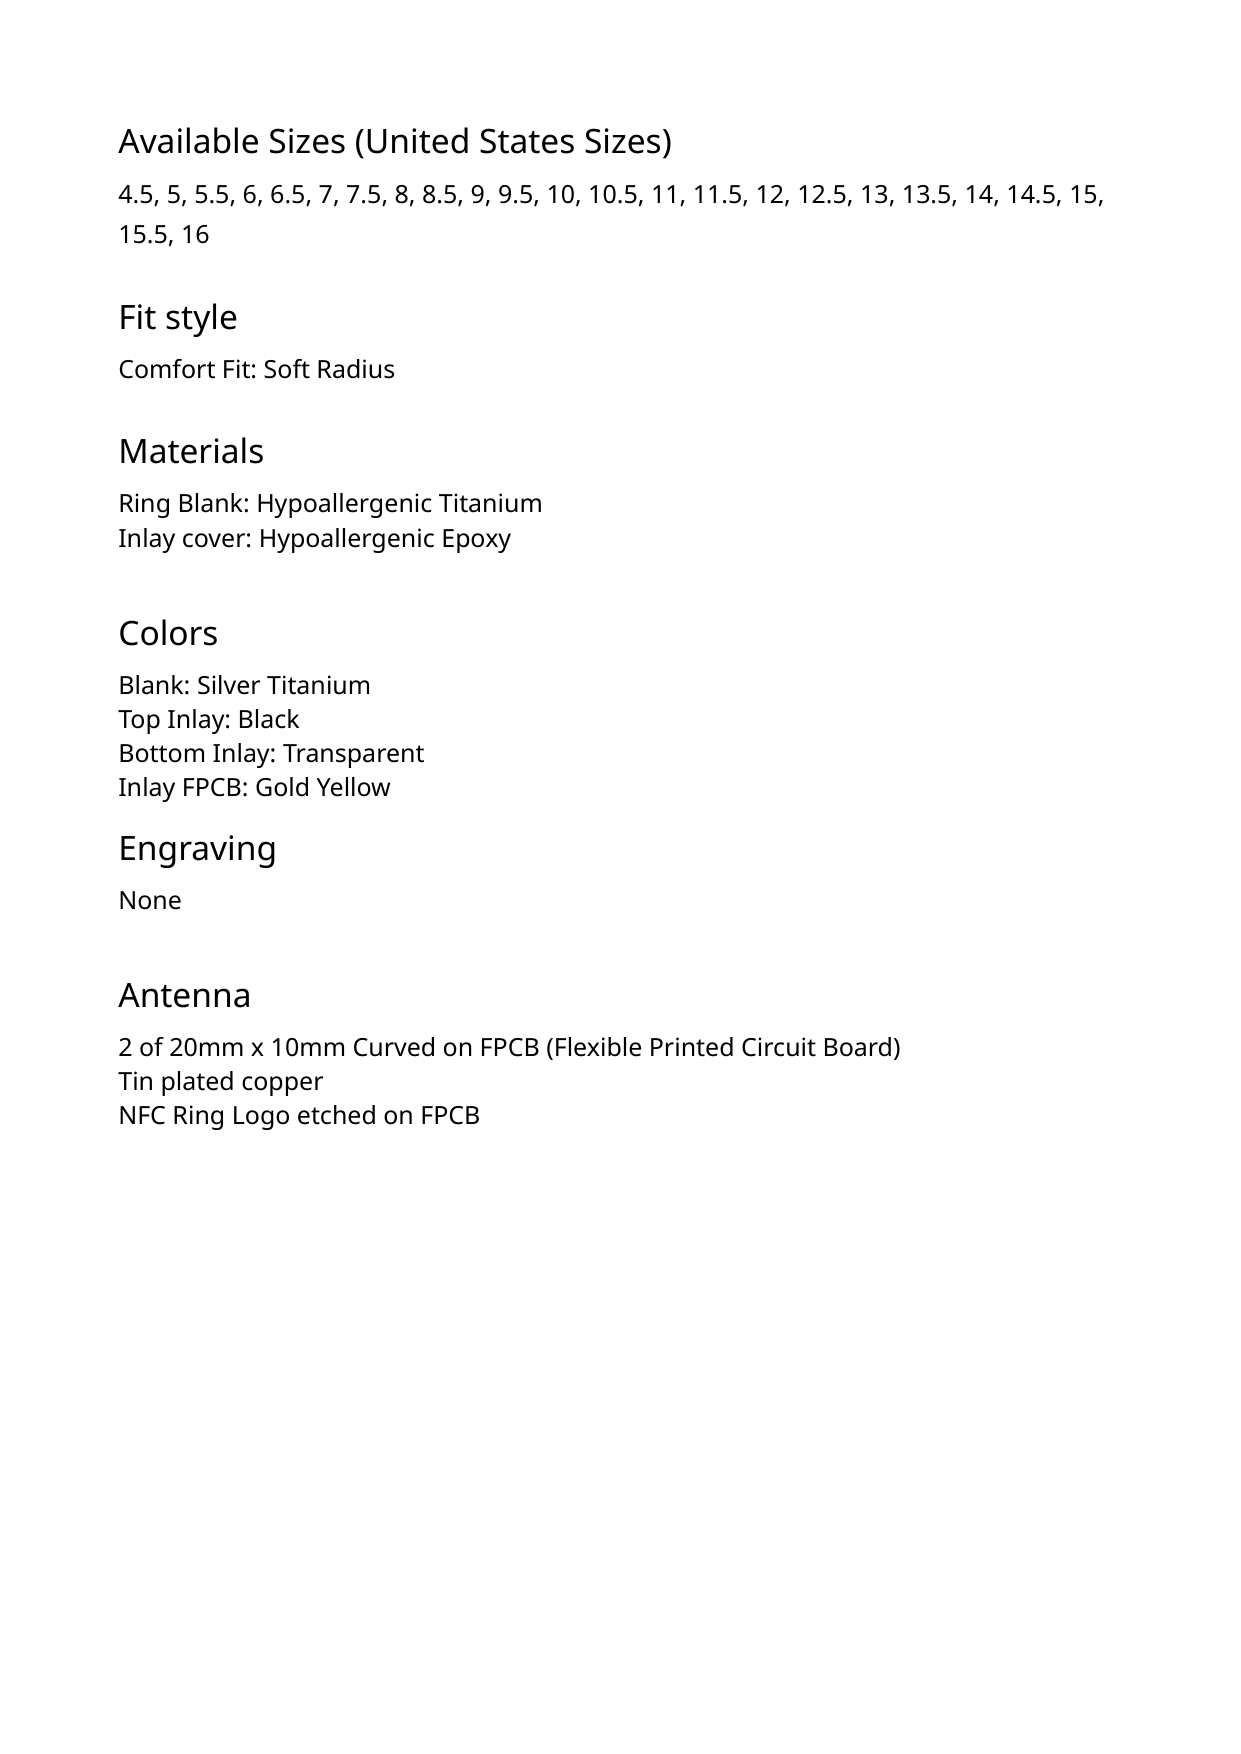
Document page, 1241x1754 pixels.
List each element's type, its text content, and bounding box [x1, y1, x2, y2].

text NFC Ring Logo etched on FPCB [118, 1098, 1122, 1132]
text Inlay FPCB: Gold Yellow [118, 769, 1122, 804]
text 2 of 20mm x 10mm Curved on FPCB (Flexible Printed Circuit Board) [118, 1030, 1122, 1064]
text Blank: Silver Titanium [118, 667, 1122, 701]
subtitle Engraving [118, 824, 1122, 870]
subtitle Materials [118, 428, 1122, 474]
text None [118, 883, 1122, 917]
subtitle Available Sizes (United States Sizes) [118, 118, 1122, 164]
text Tin plated copper [118, 1064, 1122, 1098]
text Top Inlay: Black [118, 701, 1122, 736]
text Comfort Fit: Soft Radius [118, 352, 1122, 386]
text Ring Blank: Hypoallergenic Titanium [118, 486, 1122, 520]
text 4.5, 5, 5.5, 6, 6.5, 7, 7.5, 8, 8.5, 9, 9.5, 10, 10.5, 11, 11.5, 12, 12.5, 13, 13.5, 14, 14.5, 15, 15.5, 16 [118, 176, 1122, 251]
text Bottom Inlay: Transparent [118, 736, 1122, 769]
subtitle Antenna [118, 972, 1122, 1017]
text Inlay cover: Hypoallergenic Epoxy [118, 520, 1122, 554]
subtitle Colors [118, 609, 1122, 655]
subtitle Fit style [118, 293, 1122, 339]
